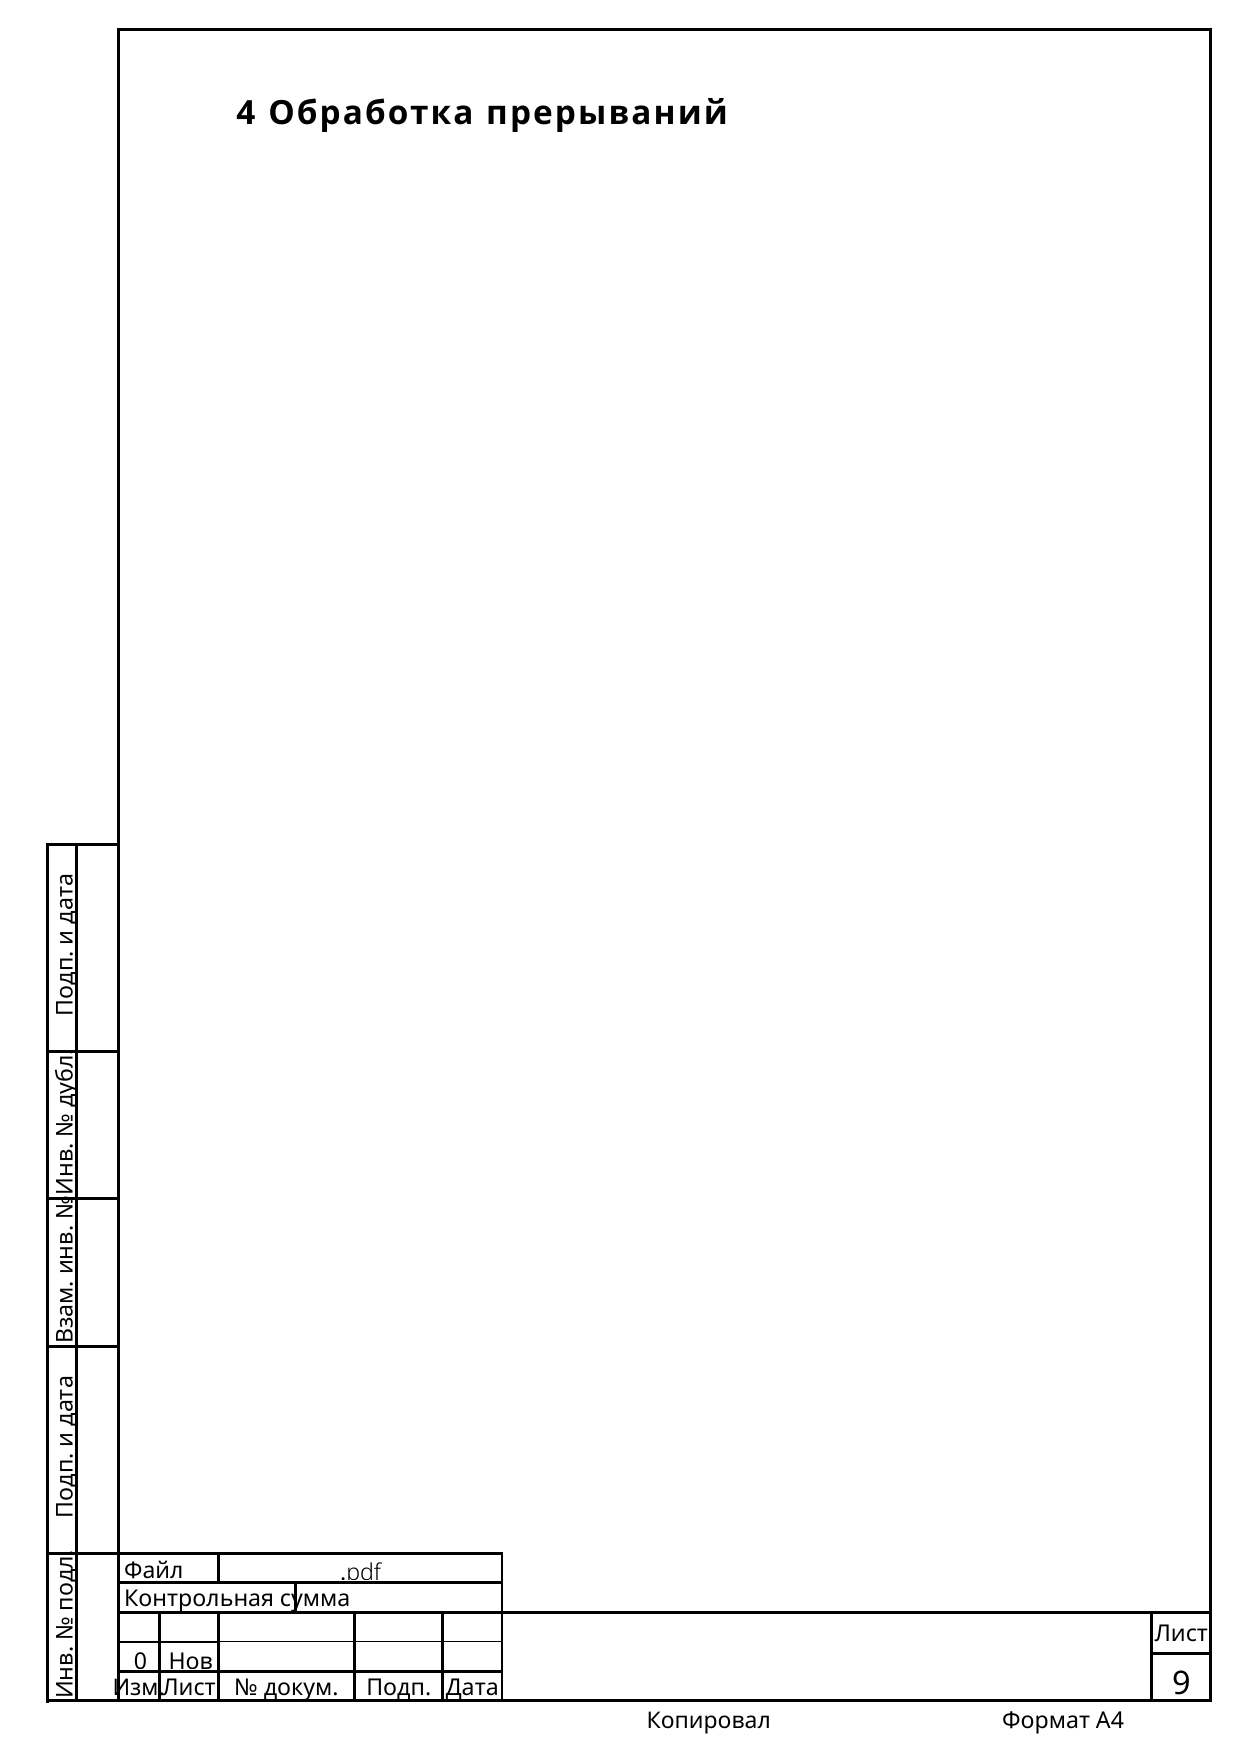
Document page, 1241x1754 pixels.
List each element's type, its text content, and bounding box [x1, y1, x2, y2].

subtitle Обработка прерываний [148, 88, 1181, 134]
